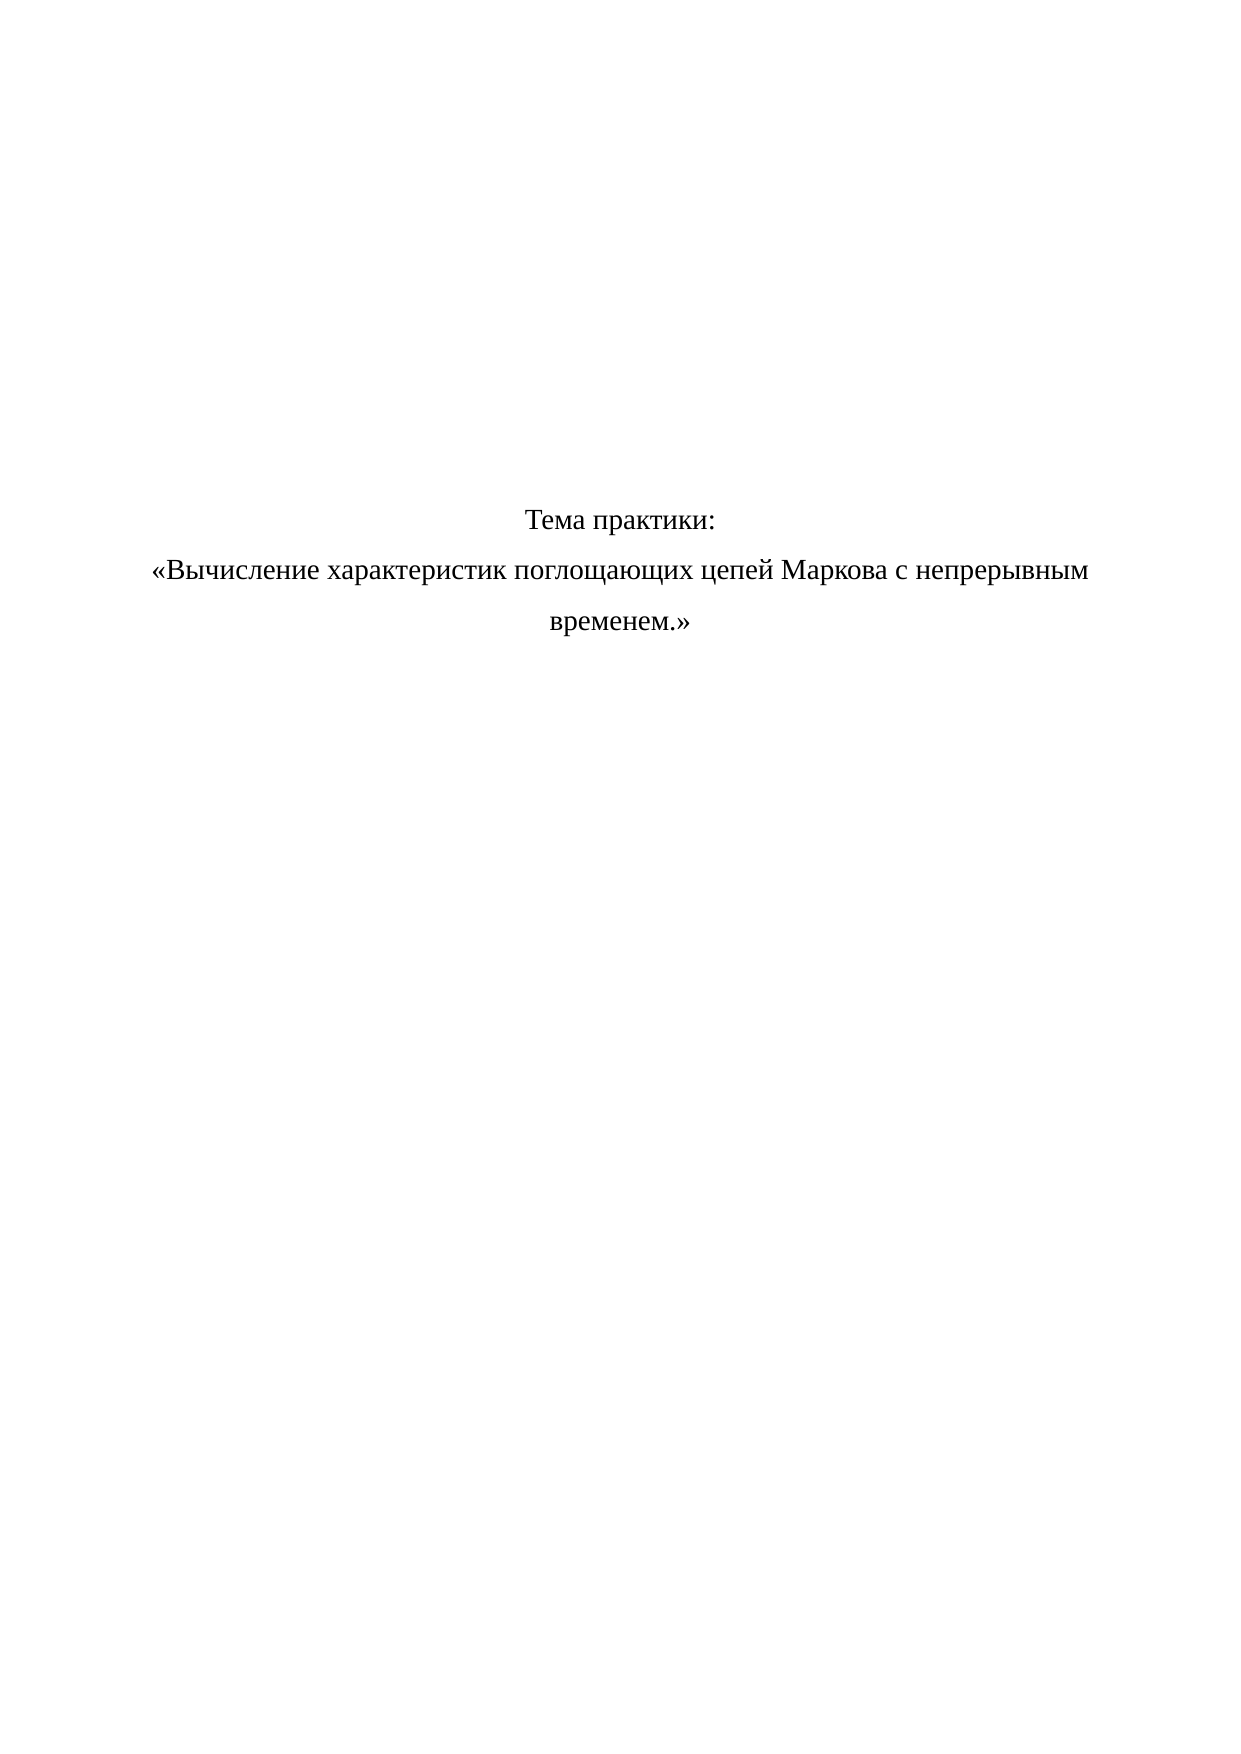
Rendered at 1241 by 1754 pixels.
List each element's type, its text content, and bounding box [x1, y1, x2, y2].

text Тема практики: [150, 502, 1090, 536]
text «Вычисление характеристик поглощающих цепей Маркова с непрерывным временем.» [150, 552, 1090, 636]
